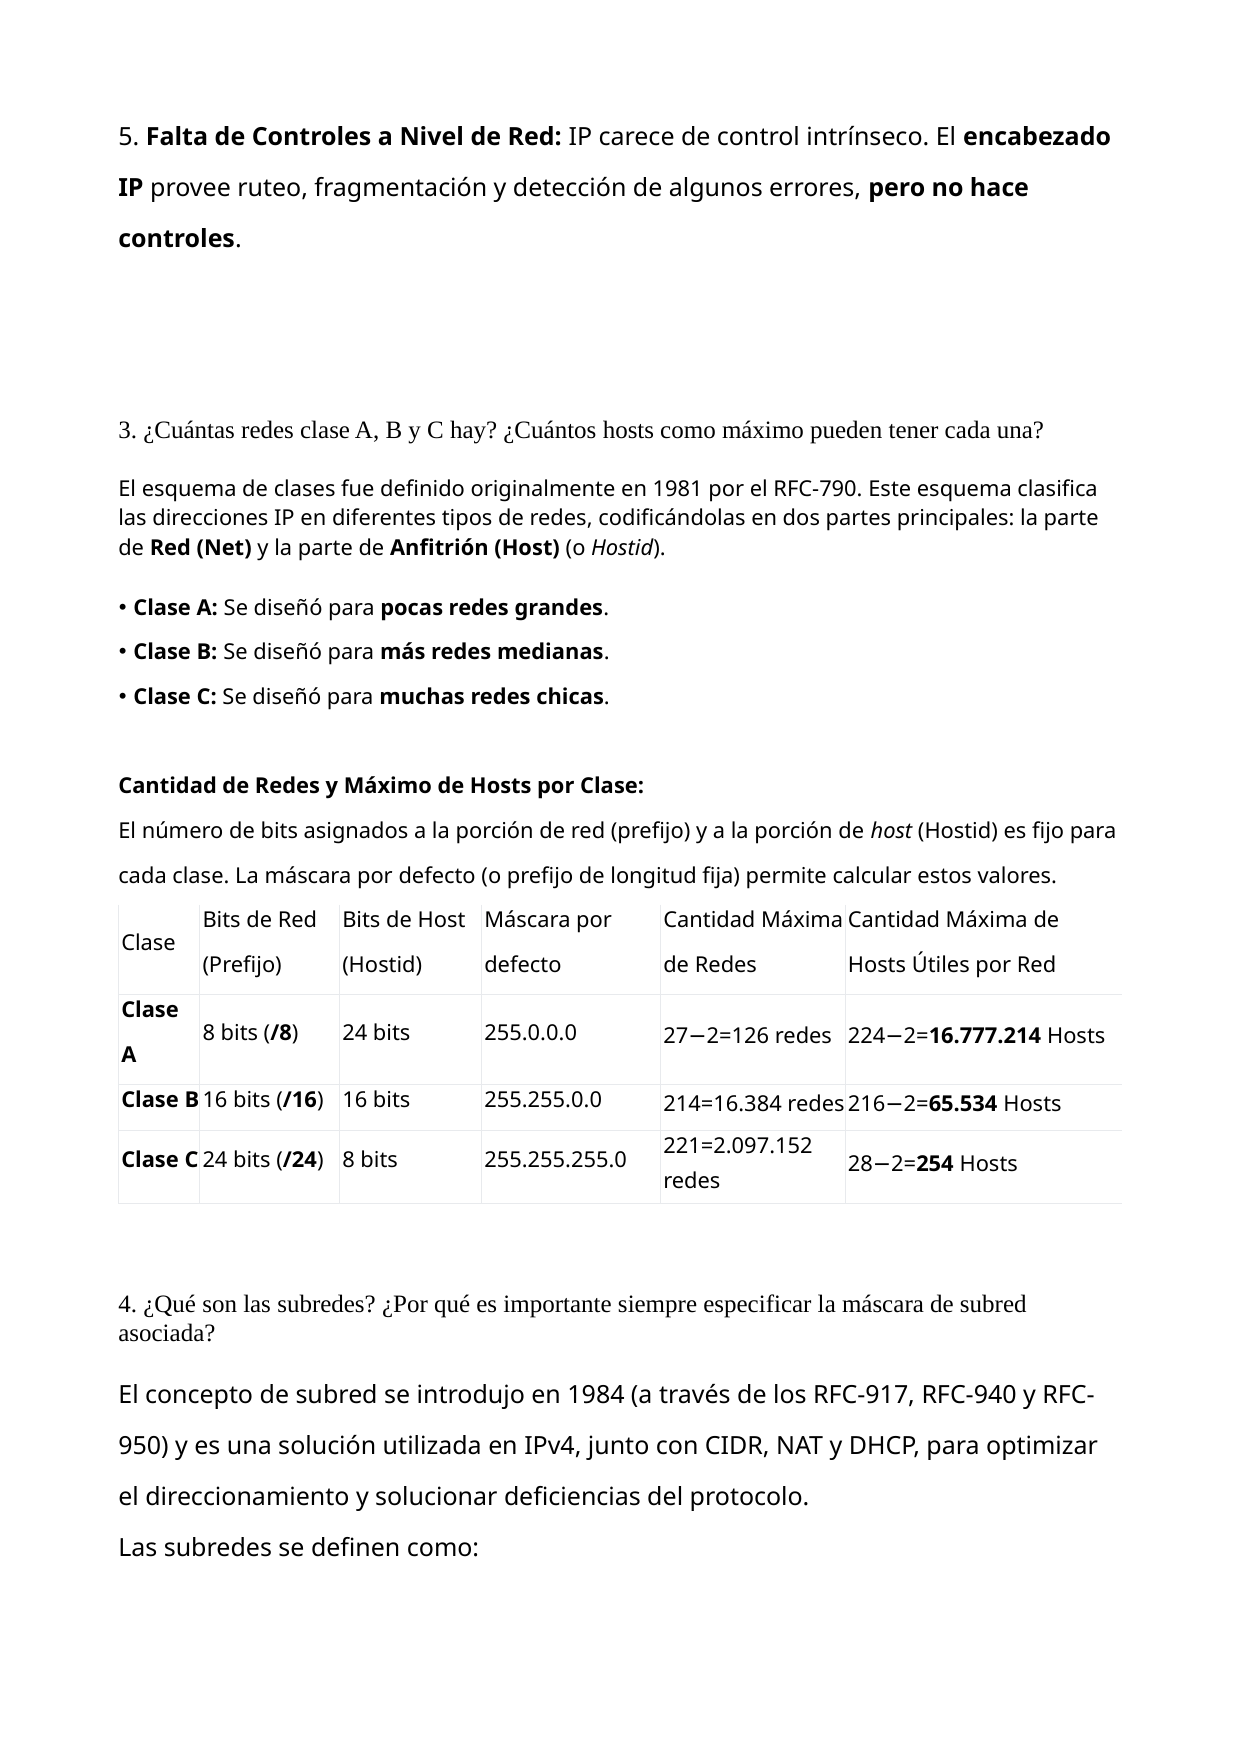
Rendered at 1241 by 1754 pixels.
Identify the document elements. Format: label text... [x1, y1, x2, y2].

table_cell 214=16.384 redes [661, 1085, 845, 1130]
table_header Clase [119, 905, 199, 994]
text El concepto de subred se introdujo en 1984 (a través de los RFC-917, RFC-940 y RFC-950) y es una solución utilizada en IPv4, junto con CIDR, NAT y DHCP, para optimizar el direccionamiento y solucionar deficiencias del protocolo. [118, 1377, 1122, 1513]
table_cell 28−2=254 Hosts [846, 1131, 1122, 1203]
table_cell 8 bits (/8) [200, 995, 339, 1084]
text 5. Falta de Controles a Nivel de Red: IP carece de control intrínseco. El encabezado IP provee ruteo, fragmentación y detección de algunos errores, pero no hace controles. [118, 118, 1122, 254]
table_header Bits de Host (Hostid) [340, 905, 481, 994]
text 3. ¿Cuántas redes clase A, B y C hay? ¿Cuántos hosts como máximo pueden tener cada una? [118, 415, 1122, 444]
text El esquema de clases fue definido originalmente en 1981 por el RFC-790. Este esquema clasifica las direcciones IP en diferentes tipos de redes, codificándolas en dos partes principales: la parte de Red (Net) y la parte de Anfitrión (Host) (o Hostid). [118, 472, 1122, 562]
text El número de bits asignados a la porción de red (prefijo) y a la porción de host (Hostid) es fijo para cada clase. La máscara por defecto (o prefijo de longitud fija) permite calcular estos valores. [118, 815, 1122, 889]
text Cantidad de Redes y Máximo de Hosts por Clase: [118, 770, 1122, 800]
table_cell 255.255.255.0 [482, 1131, 660, 1203]
table_cell 255.0.0.0 [482, 995, 660, 1084]
table_cell Clase C [119, 1131, 199, 1203]
text Las subredes se definen como: [118, 1530, 1122, 1564]
table_cell 8 bits [340, 1131, 481, 1203]
table_header Cantidad Máxima de Hosts Útiles por Red [846, 905, 1122, 994]
table_header Bits de Red (Prefijo) [200, 905, 339, 994]
text 4. ¿Qué son las subredes? ¿Por qué es importante siempre especificar la máscara de subred asociada? [118, 1289, 1122, 1347]
table_cell Clase B [119, 1085, 199, 1130]
table_header Máscara por defecto [482, 905, 660, 994]
table_cell 255.255.0.0 [482, 1085, 660, 1130]
table_cell 16 bits (/16) [200, 1085, 339, 1130]
table_header Cantidad Máxima de Redes [661, 905, 845, 994]
table_cell 216−2=65.534 Hosts [846, 1085, 1122, 1130]
table_cell 16 bits [340, 1085, 481, 1130]
table_cell 27−2=126 redes [661, 995, 845, 1084]
text • Clase C: Se diseñó para muchas redes chicas. [118, 681, 1122, 711]
table_cell 224−2=16.777.214 Hosts [846, 995, 1122, 1084]
table_cell 24 bits [340, 995, 481, 1084]
table_cell Clase A [119, 995, 199, 1084]
table_cell 24 bits (/24) [200, 1131, 339, 1203]
text • Clase A: Se diseñó para pocas redes grandes. [118, 592, 1122, 621]
text • Clase B: Se diseñó para más redes medianas. [118, 636, 1122, 666]
table_cell 221=2.097.152 redes [661, 1131, 845, 1203]
